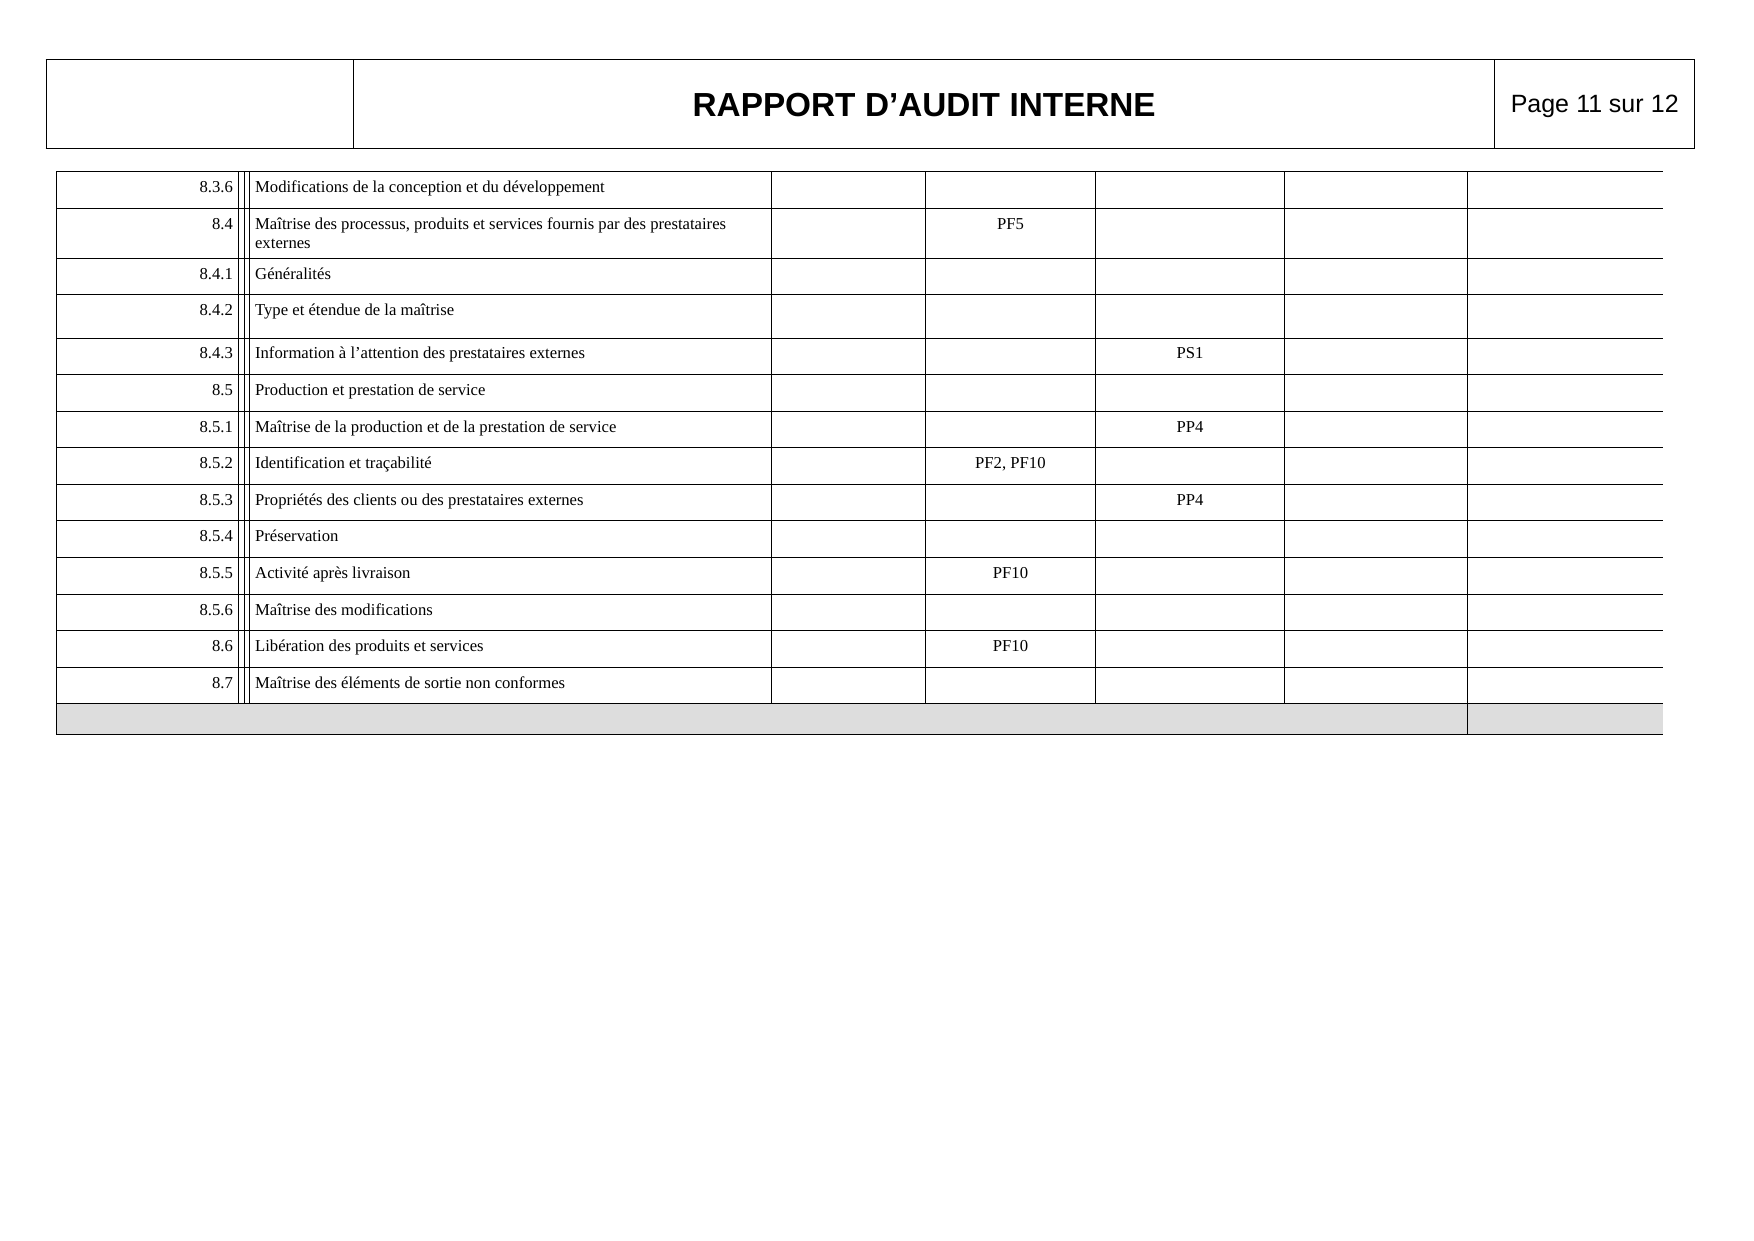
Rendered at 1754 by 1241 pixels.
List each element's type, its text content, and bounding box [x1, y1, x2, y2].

table_cell [1285, 209, 1467, 258]
table_cell [772, 209, 925, 258]
table_cell [239, 521, 244, 557]
table_cell [926, 668, 1095, 703]
table_cell [1468, 704, 1663, 734]
table_cell [239, 668, 244, 703]
table_cell [1096, 259, 1284, 294]
table_cell Type et étendue de la maîtrise [250, 295, 771, 337]
table_cell Information à l’attention des prestataires externes [250, 339, 771, 374]
table_cell [239, 485, 244, 520]
table_cell [1285, 631, 1467, 667]
table_cell [772, 448, 925, 484]
table_cell 8.5.3 [57, 485, 238, 520]
table_cell PF10 [926, 558, 1095, 593]
table_cell Préservation [250, 521, 771, 557]
table_cell [1468, 259, 1663, 294]
table_cell 8.3.6 [57, 172, 238, 208]
table_cell [1468, 172, 1663, 208]
table_cell 8.4.1 [57, 259, 238, 294]
table_cell [245, 172, 249, 208]
table_cell [239, 412, 244, 447]
table_cell [1468, 295, 1663, 337]
table_cell [1468, 595, 1663, 630]
table_cell [772, 259, 925, 294]
table_cell [1096, 558, 1284, 593]
table_cell 8.6 [57, 631, 238, 667]
table_cell [245, 631, 249, 667]
table_cell [1285, 412, 1467, 447]
table_cell [239, 295, 244, 337]
table_cell [57, 704, 1467, 734]
table_cell [245, 668, 249, 703]
table_cell [239, 209, 244, 258]
table_cell Maîtrise des éléments de sortie non conformes [250, 668, 771, 703]
table_cell [245, 375, 249, 411]
table_cell [926, 295, 1095, 337]
table_cell [1285, 259, 1467, 294]
table_cell [772, 375, 925, 411]
table_cell [772, 295, 925, 337]
table_cell [239, 172, 244, 208]
table_cell 8.5.2 [57, 448, 238, 484]
table_cell [1096, 295, 1284, 337]
table_cell [239, 595, 244, 630]
table_cell [1285, 448, 1467, 484]
table_cell 8.4.2 [57, 295, 238, 337]
table_cell [926, 412, 1095, 447]
table_cell [772, 172, 925, 208]
table_cell [1468, 412, 1663, 447]
table_cell Production et prestation de service [250, 375, 771, 411]
table_cell [772, 339, 925, 374]
table_cell [772, 412, 925, 447]
table_cell [926, 375, 1095, 411]
table_cell [245, 339, 249, 374]
table_cell Modifications de la conception et du développement [250, 172, 771, 208]
table_cell [1468, 668, 1663, 703]
table_cell [772, 631, 925, 667]
table_cell [239, 375, 244, 411]
table_cell [1096, 448, 1284, 484]
table_cell Activité après livraison [250, 558, 771, 593]
table_cell Maîtrise de la production et de la prestation de service [250, 412, 771, 447]
table_cell [926, 172, 1095, 208]
table_cell PF2, PF10 [926, 448, 1095, 484]
table_cell [772, 485, 925, 520]
table_cell [772, 595, 925, 630]
table_cell Propriétés des clients ou des prestataires externes [250, 485, 771, 520]
table_cell PF5 [926, 209, 1095, 258]
table_cell [1285, 172, 1467, 208]
table_cell [239, 558, 244, 593]
table_cell [1468, 209, 1663, 258]
table_cell [1285, 485, 1467, 520]
table_cell [1285, 375, 1467, 411]
table_cell PF10 [926, 631, 1095, 667]
table_cell [245, 485, 249, 520]
table_cell 8.4 [57, 209, 238, 258]
table_cell PP4 [1096, 412, 1284, 447]
table_cell [245, 259, 249, 294]
table_cell Libération des produits et services [250, 631, 771, 667]
table_cell [239, 631, 244, 667]
table_cell 8.5.6 [57, 595, 238, 630]
table_cell [1096, 631, 1284, 667]
table_cell Généralités [250, 259, 771, 294]
table_cell [1468, 485, 1663, 520]
table_cell [1468, 375, 1663, 411]
table_cell [1285, 521, 1467, 557]
table_cell [1096, 209, 1284, 258]
table_cell [926, 485, 1095, 520]
table_cell 8.5.1 [57, 412, 238, 447]
table_cell [245, 448, 249, 484]
table_cell Identification et traçabilité [250, 448, 771, 484]
table_cell [1096, 668, 1284, 703]
table_cell [245, 209, 249, 258]
table_cell [245, 412, 249, 447]
table_cell Maîtrise des processus, produits et services fournis par des prestataires externes [250, 209, 771, 258]
table_cell [245, 558, 249, 593]
table_cell [245, 595, 249, 630]
table_cell [772, 558, 925, 593]
table_cell [1285, 558, 1467, 593]
table_cell 8.5.4 [57, 521, 238, 557]
table_cell [1285, 595, 1467, 630]
table_cell [926, 595, 1095, 630]
table_cell [926, 339, 1095, 374]
table_cell [772, 668, 925, 703]
table_cell [245, 295, 249, 337]
table_cell [1285, 295, 1467, 337]
table_cell [1096, 172, 1284, 208]
table_cell [1285, 668, 1467, 703]
table_cell [1468, 631, 1663, 667]
table_cell [239, 259, 244, 294]
table_cell [926, 259, 1095, 294]
table_cell [1468, 339, 1663, 374]
table_cell [772, 521, 925, 557]
table_cell [1285, 339, 1467, 374]
table_cell [1468, 521, 1663, 557]
table_cell 8.7 [57, 668, 238, 703]
table_cell 8.4.3 [57, 339, 238, 374]
table_cell [1096, 375, 1284, 411]
table_cell [1096, 595, 1284, 630]
table_cell [239, 339, 244, 374]
table_cell [1468, 558, 1663, 593]
table_cell [1468, 448, 1663, 484]
table_cell [245, 521, 249, 557]
table_cell 8.5.5 [57, 558, 238, 593]
table_cell PP4 [1096, 485, 1284, 520]
table_cell [1096, 521, 1284, 557]
table_cell PS1 [1096, 339, 1284, 374]
table_cell 8.5 [57, 375, 238, 411]
table_cell [239, 448, 244, 484]
table_cell Maîtrise des modifications [250, 595, 771, 630]
table_cell [926, 521, 1095, 557]
